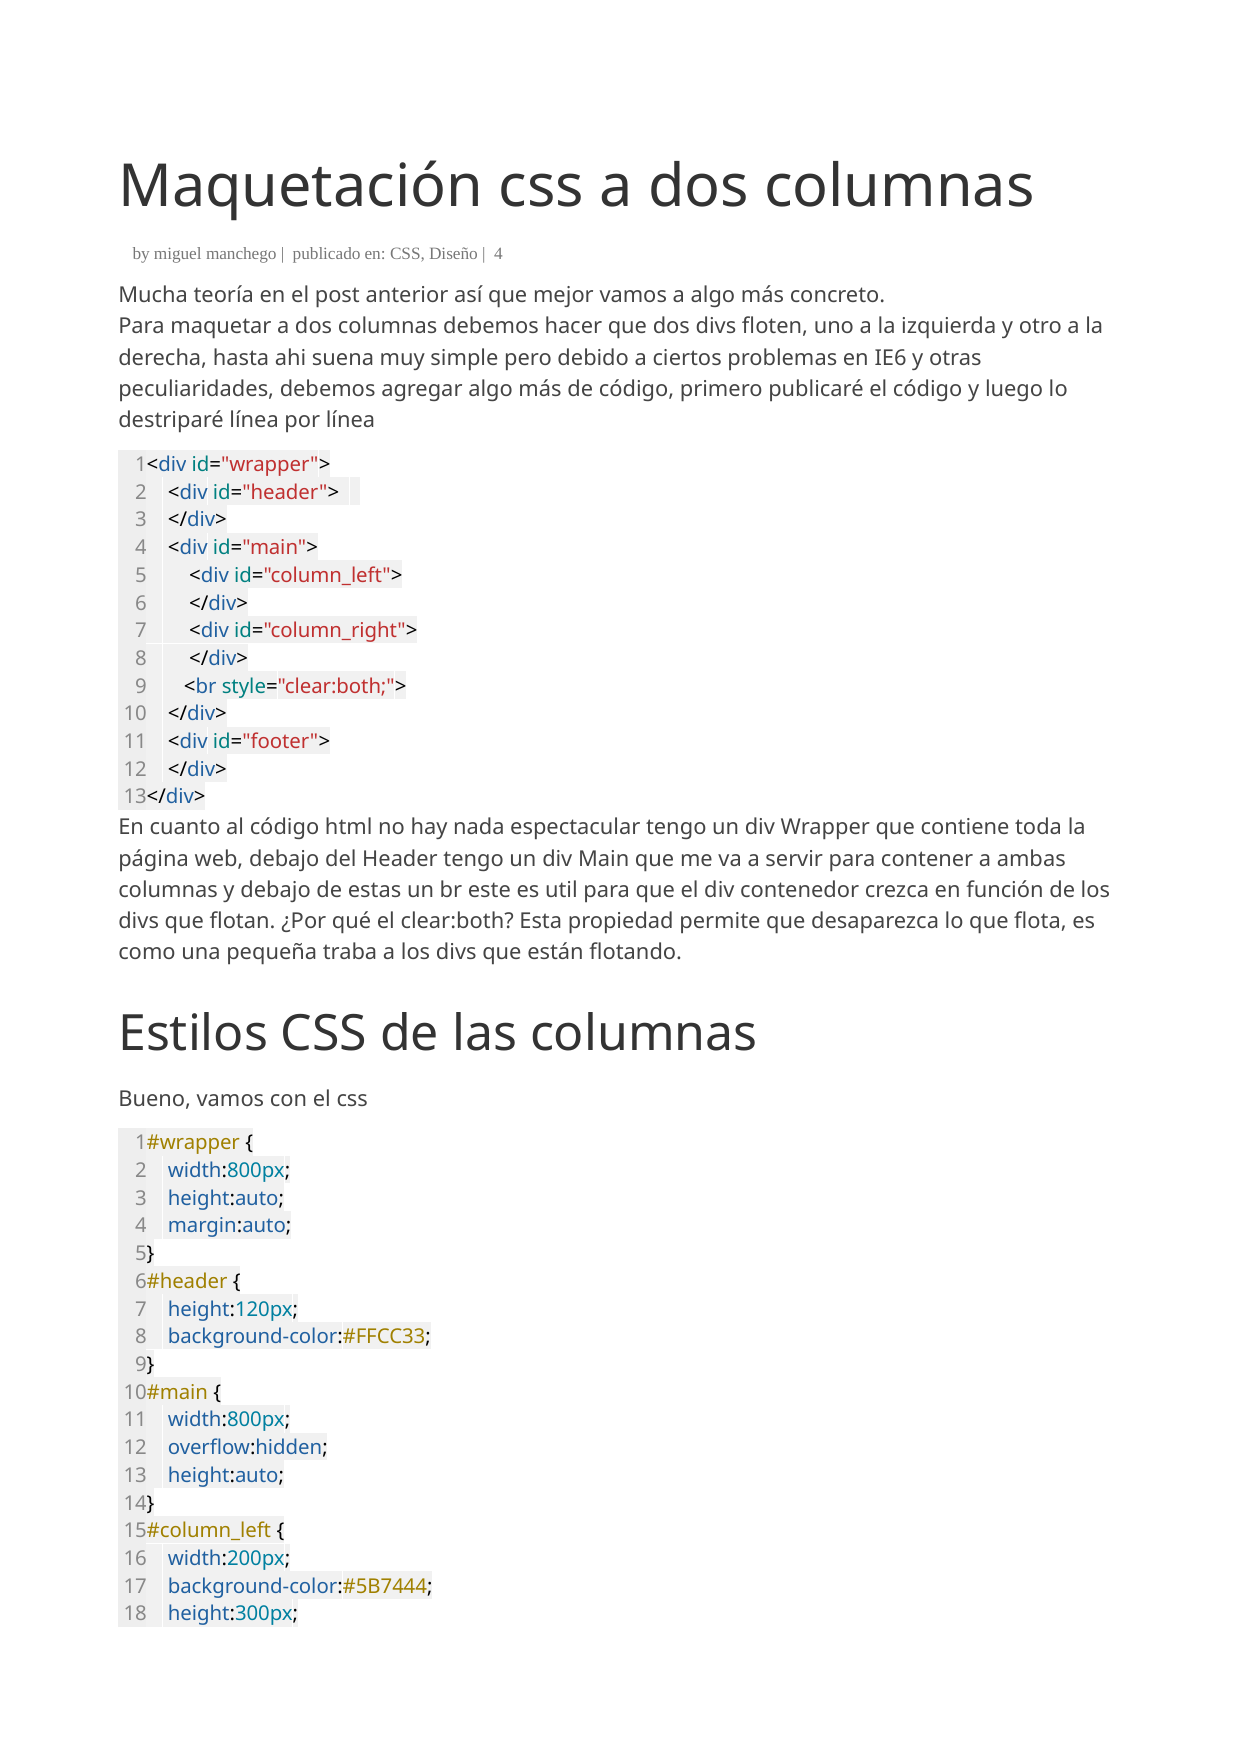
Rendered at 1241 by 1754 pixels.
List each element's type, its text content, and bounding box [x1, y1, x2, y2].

subtitle Maquetación css a dos columnas [118, 143, 1122, 224]
subtitle Estilos CSS de las columnas [118, 997, 1122, 1065]
table_header #wrapper { width:800px; height:auto; margin:auto; } #header { height:120px; background-color:#FFCC33; } #main { width:800px; overflow:hidden; height:auto; } #column_left { width:200px; background-color:#5B7444; height:300px; [146, 1128, 507, 1627]
table_header 1 2 3 4 5 6 7 8 9 10 11 12 13 [118, 450, 146, 810]
text by miguel manchego | publicado en: CSS, Diseño | 4 [126, 236, 1122, 265]
text Bueno, vamos con el css [118, 1081, 1122, 1112]
text Mucha teoría en el post anterior así que mejor vamos a algo más concreto. Para maquetar a dos columnas debemos hacer que dos divs floten, uno a la izquierda y otro a la derecha, hasta ahi suena muy simple pero debido a ciertos problemas en IE6 y otras peculiaridades, debemos agregar algo más de código, primero publicaré el código y luego lo destriparé línea por línea [118, 278, 1122, 434]
text En cuanto al código html no hay nada espectacular tengo un div Wrapper que contiene toda la página web, debajo del Header tengo un div Main que me va a servir para contener a ambas columnas y debajo de estas un br este es util para que el div contenedor crezca en función de los divs que flotan. ¿Por qué el clear:both? Esta propiedad permite que desaparezca lo que flota, es como una pequeña traba a los divs que están flotando. [118, 810, 1122, 966]
table_header <div id="wrapper"> <div id="header"> </div> <div id="main"> <div id="column_left"> </div> <div id="column_right"> </div> <br style="clear:both;"> </div> <div id="footer"> </div> </div> [146, 450, 534, 810]
table_header 1 2 3 4 5 6 7 8 9 10 11 12 13 14 15 16 17 18 [118, 1128, 146, 1627]
